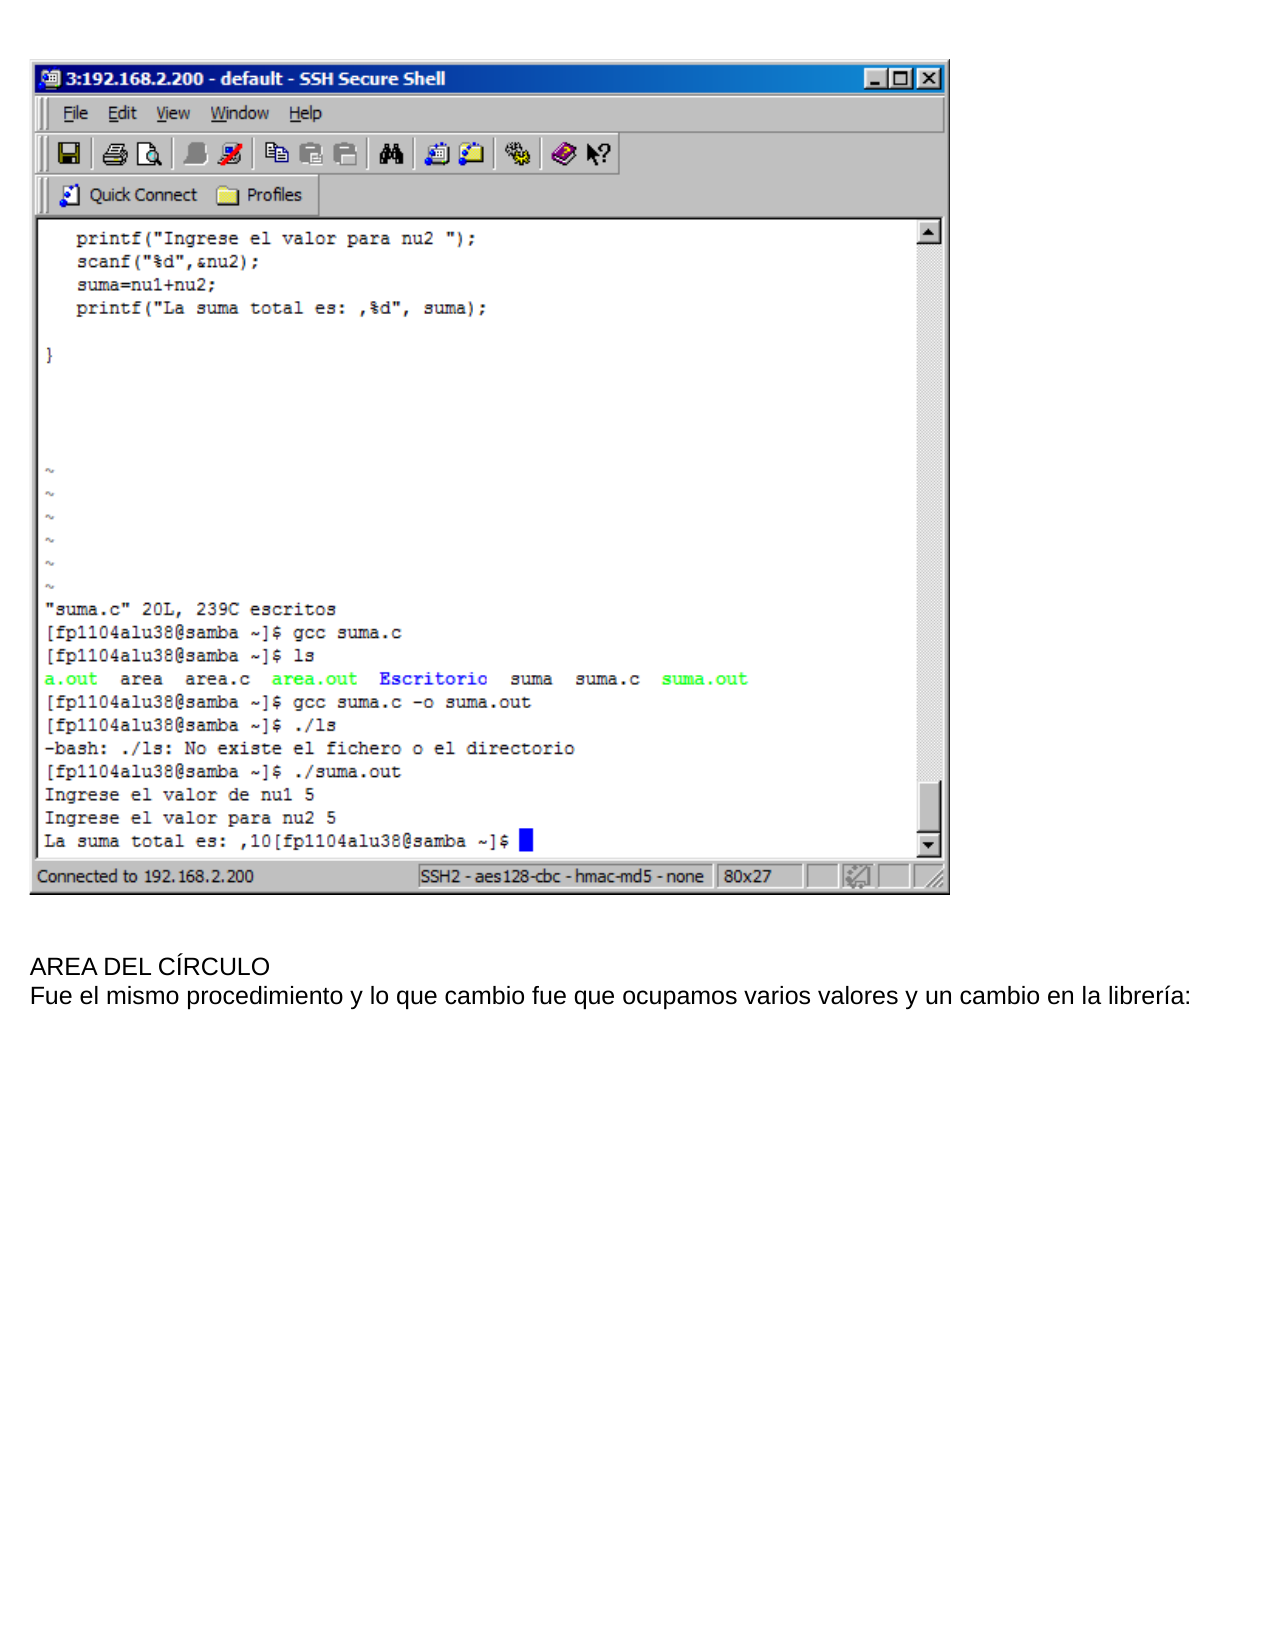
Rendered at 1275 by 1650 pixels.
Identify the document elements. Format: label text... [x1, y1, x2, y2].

text Fue el mismo procedimiento y lo que cambio fue que ocupamos varios valores y un cambio en la librería: [29, 981, 1205, 1009]
text AREA DEL CÍRCULO [29, 952, 1205, 981]
